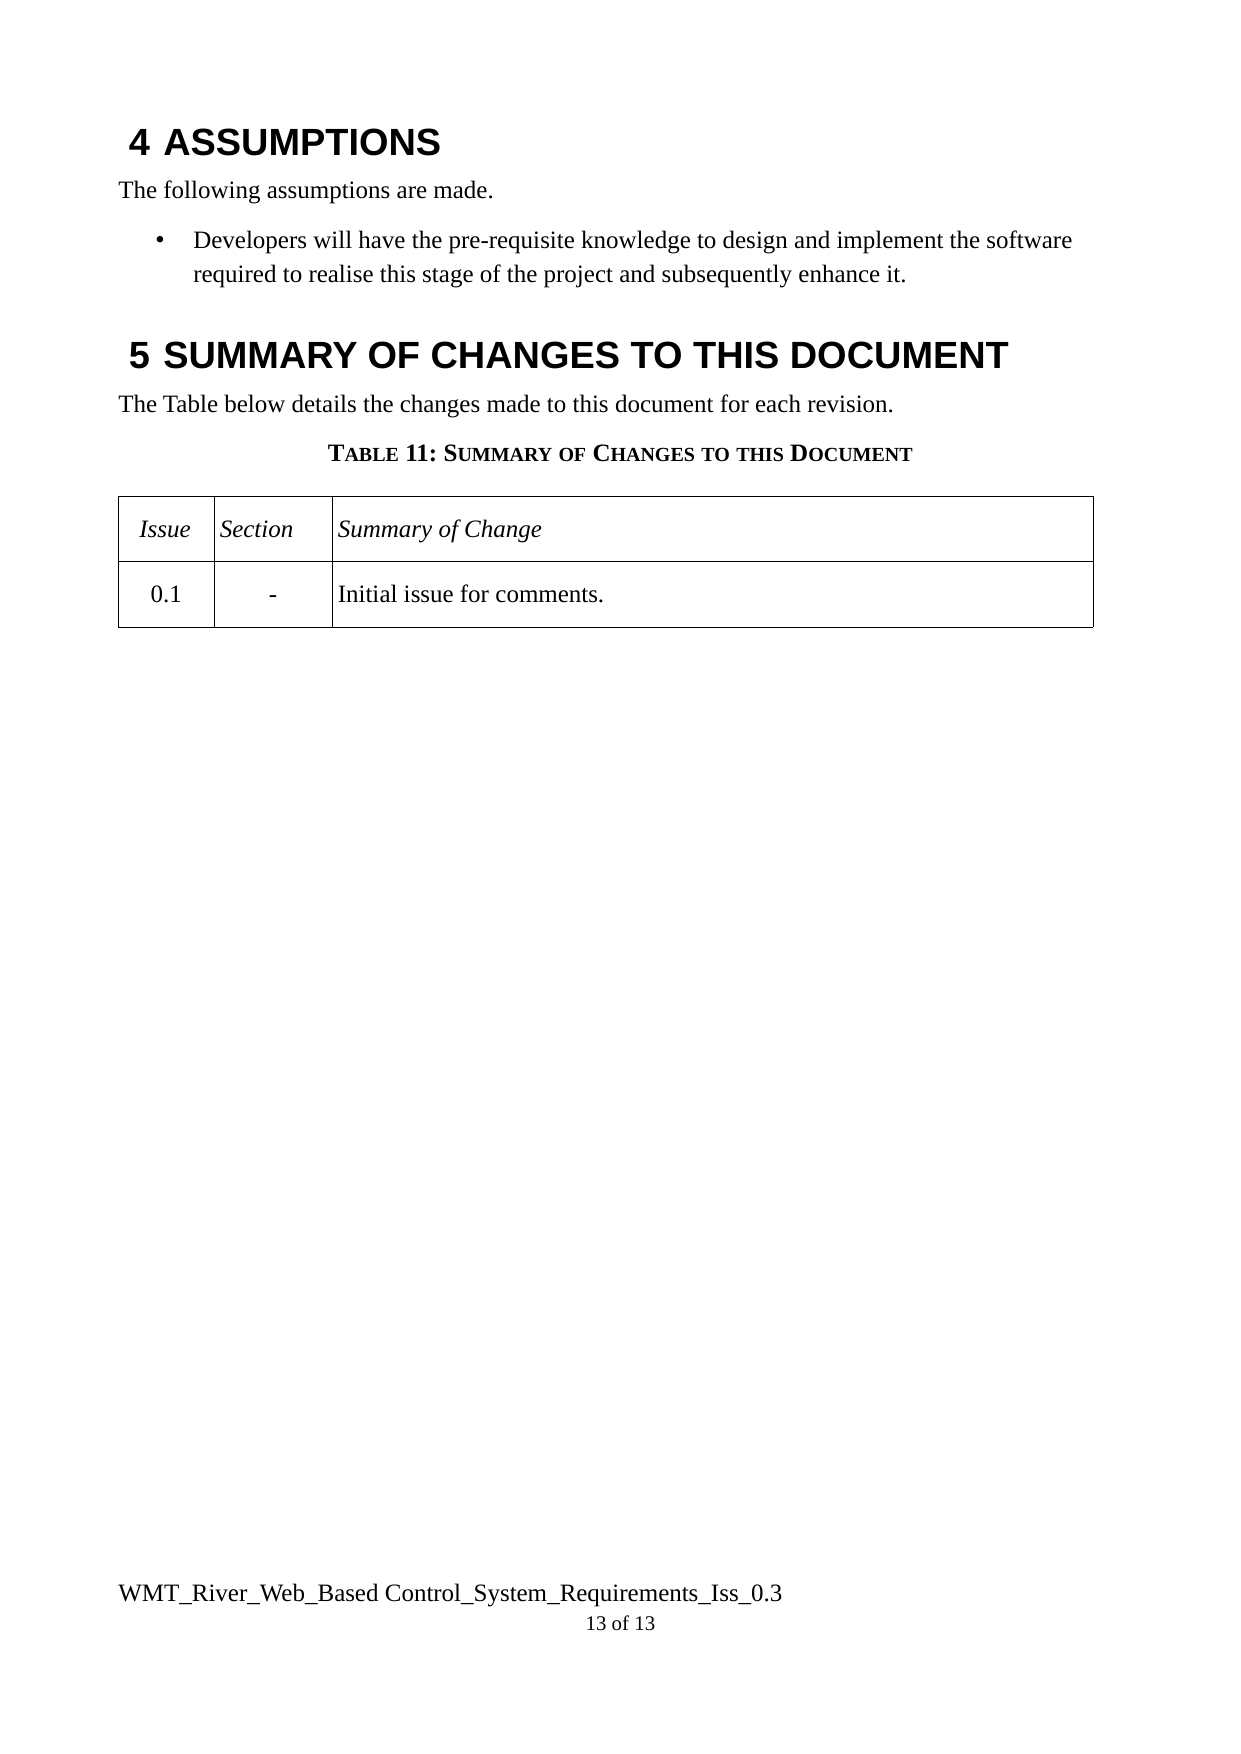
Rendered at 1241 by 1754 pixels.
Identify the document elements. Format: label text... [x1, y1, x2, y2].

table_cell Initial issue for comments. [333, 562, 1093, 627]
subtitle SUMMARY OF CHANGES TO THIS DOCUMENT [118, 333, 1122, 377]
table_header Issue [119, 497, 214, 561]
subtitle Table 11: Summary of Changes to this Document [118, 438, 1122, 467]
table_header Summary of Change [333, 497, 1093, 561]
table_cell - [215, 562, 332, 627]
text The following assumptions are made. [118, 176, 1122, 204]
table_header Section [215, 497, 332, 561]
table_cell 0.1 [119, 562, 214, 627]
text The Table below details the changes made to this document for each revision. [118, 389, 1122, 418]
subtitle ASSUMPTIONS [118, 119, 1122, 163]
list Developers will have the pre-requisite knowledge to design and implement the software required to realise this stage of the project and subsequently enhance it. [156, 225, 1122, 288]
